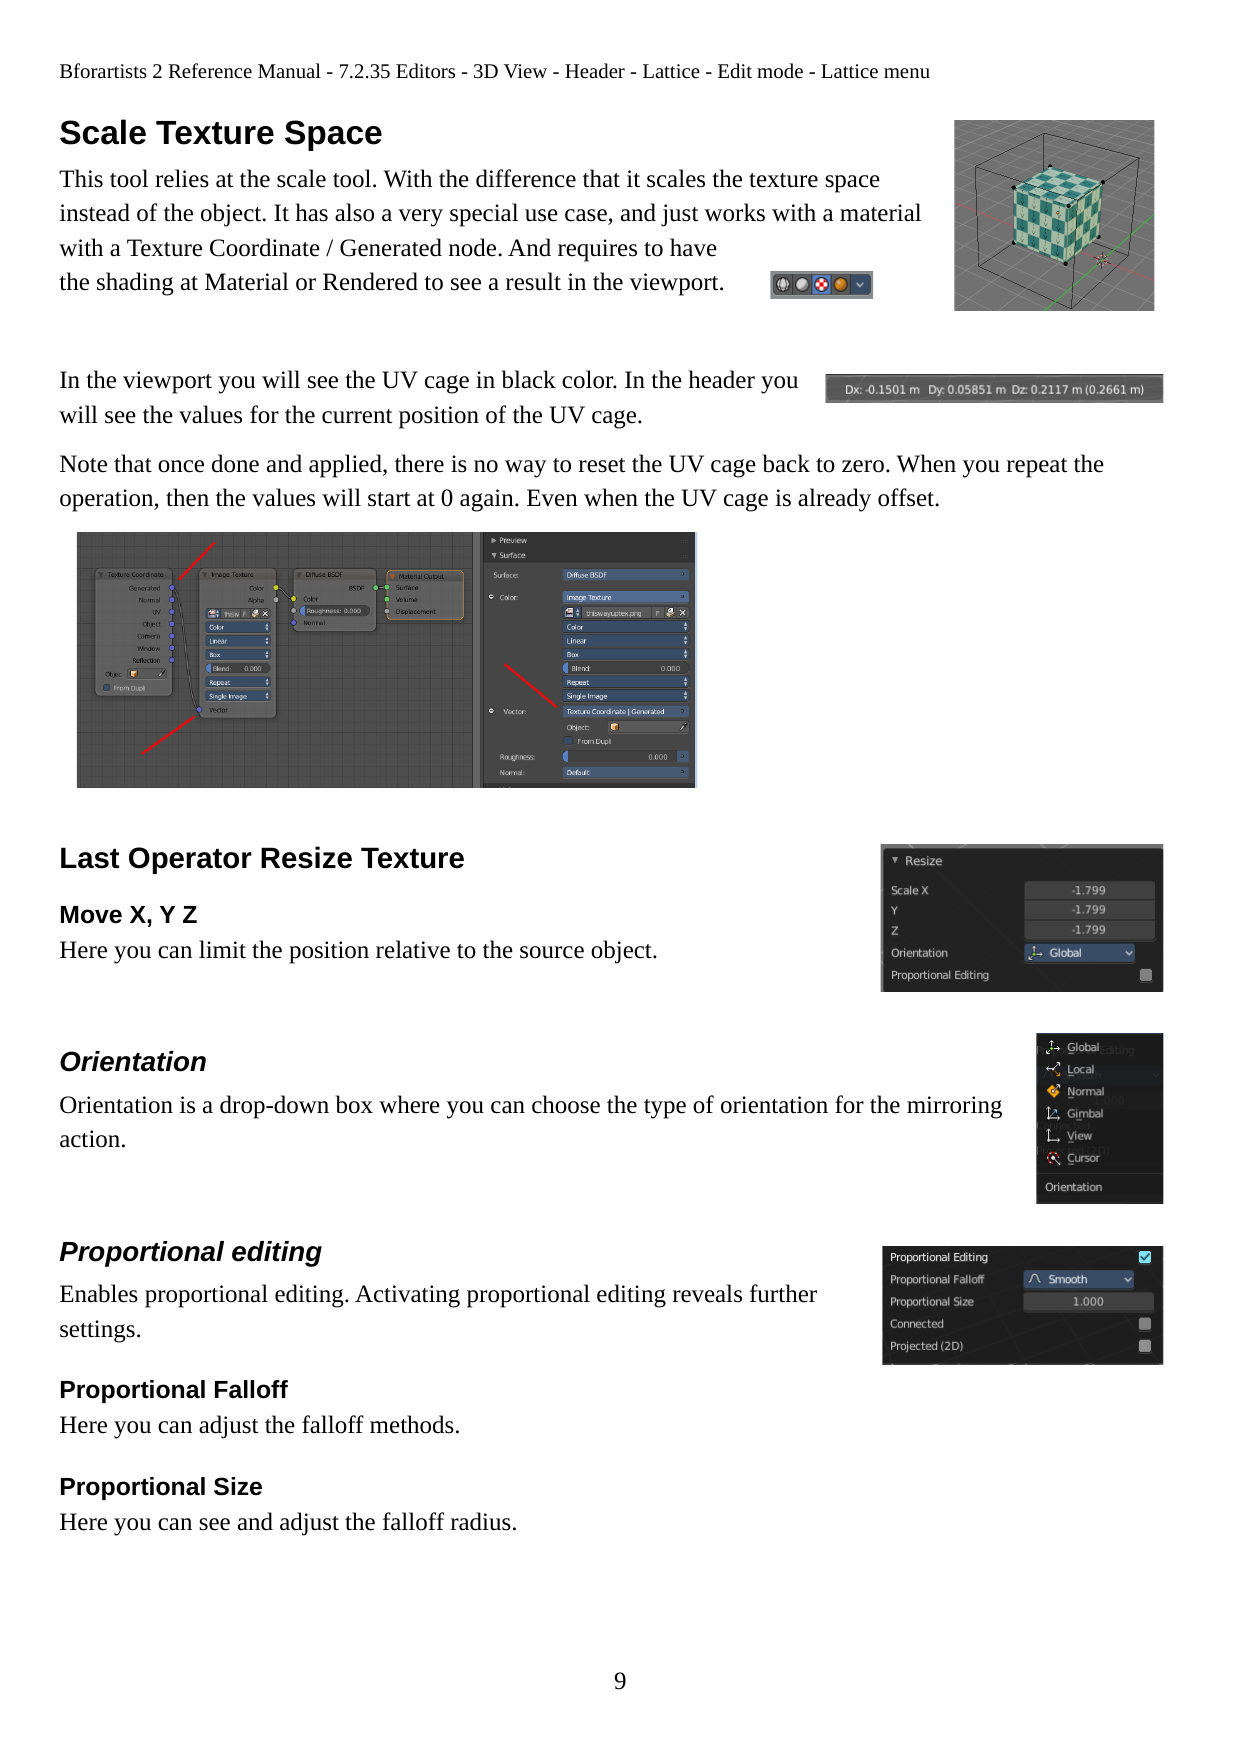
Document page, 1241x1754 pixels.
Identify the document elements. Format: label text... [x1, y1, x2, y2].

picture [882, 1246, 1164, 1365]
subtitle [1164, 900, 1181, 929]
subtitle Orientation [59, 1046, 1036, 1077]
text Here you can see and adjust the falloff radius. [59, 1507, 1181, 1535]
subtitle Scale Texture Space [59, 113, 1181, 151]
picture [880, 844, 1164, 992]
text Here you can adjust the falloff methods. [59, 1410, 1181, 1439]
subtitle Proportional Falloff [59, 1375, 1181, 1404]
subtitle Move X, Y Z [59, 900, 880, 929]
subtitle [1164, 1046, 1181, 1077]
text Here you can limit the position relative to the source object. [59, 935, 880, 964]
picture [1036, 1033, 1164, 1204]
picture [825, 374, 1164, 403]
text Orientation is a drop-down box where you can choose the type of orientation for the mirroring action. [59, 1090, 1036, 1153]
subtitle Proportional editing [59, 1235, 1181, 1267]
picture [770, 271, 874, 299]
text Note that once done and applied, there is no way to reset the UV cage back to zero. When you repeat the operation, then the values will start at 0 again. Even when the UV cage is already offset. [59, 449, 1181, 512]
picture [76, 532, 698, 788]
picture [954, 120, 1155, 311]
subtitle Last Operator Resize Texture [59, 841, 1181, 875]
text Enables proportional editing. Activating proportional editing reveals further settings. [59, 1279, 882, 1343]
text In the viewport you will see the UV cage in black color. In the header you will see the values for the current position of the UV cage. [59, 365, 1181, 428]
subtitle Proportional Size [59, 1472, 1181, 1500]
text This tool relies at the scale tool. With the difference that it scales the texture space instead of the object. It has also a very special use case, and just works with a material with a Texture Coordinate / Generated node. And requires to have the shading at Material or Rendered to see a result in the viewport. [59, 164, 954, 296]
